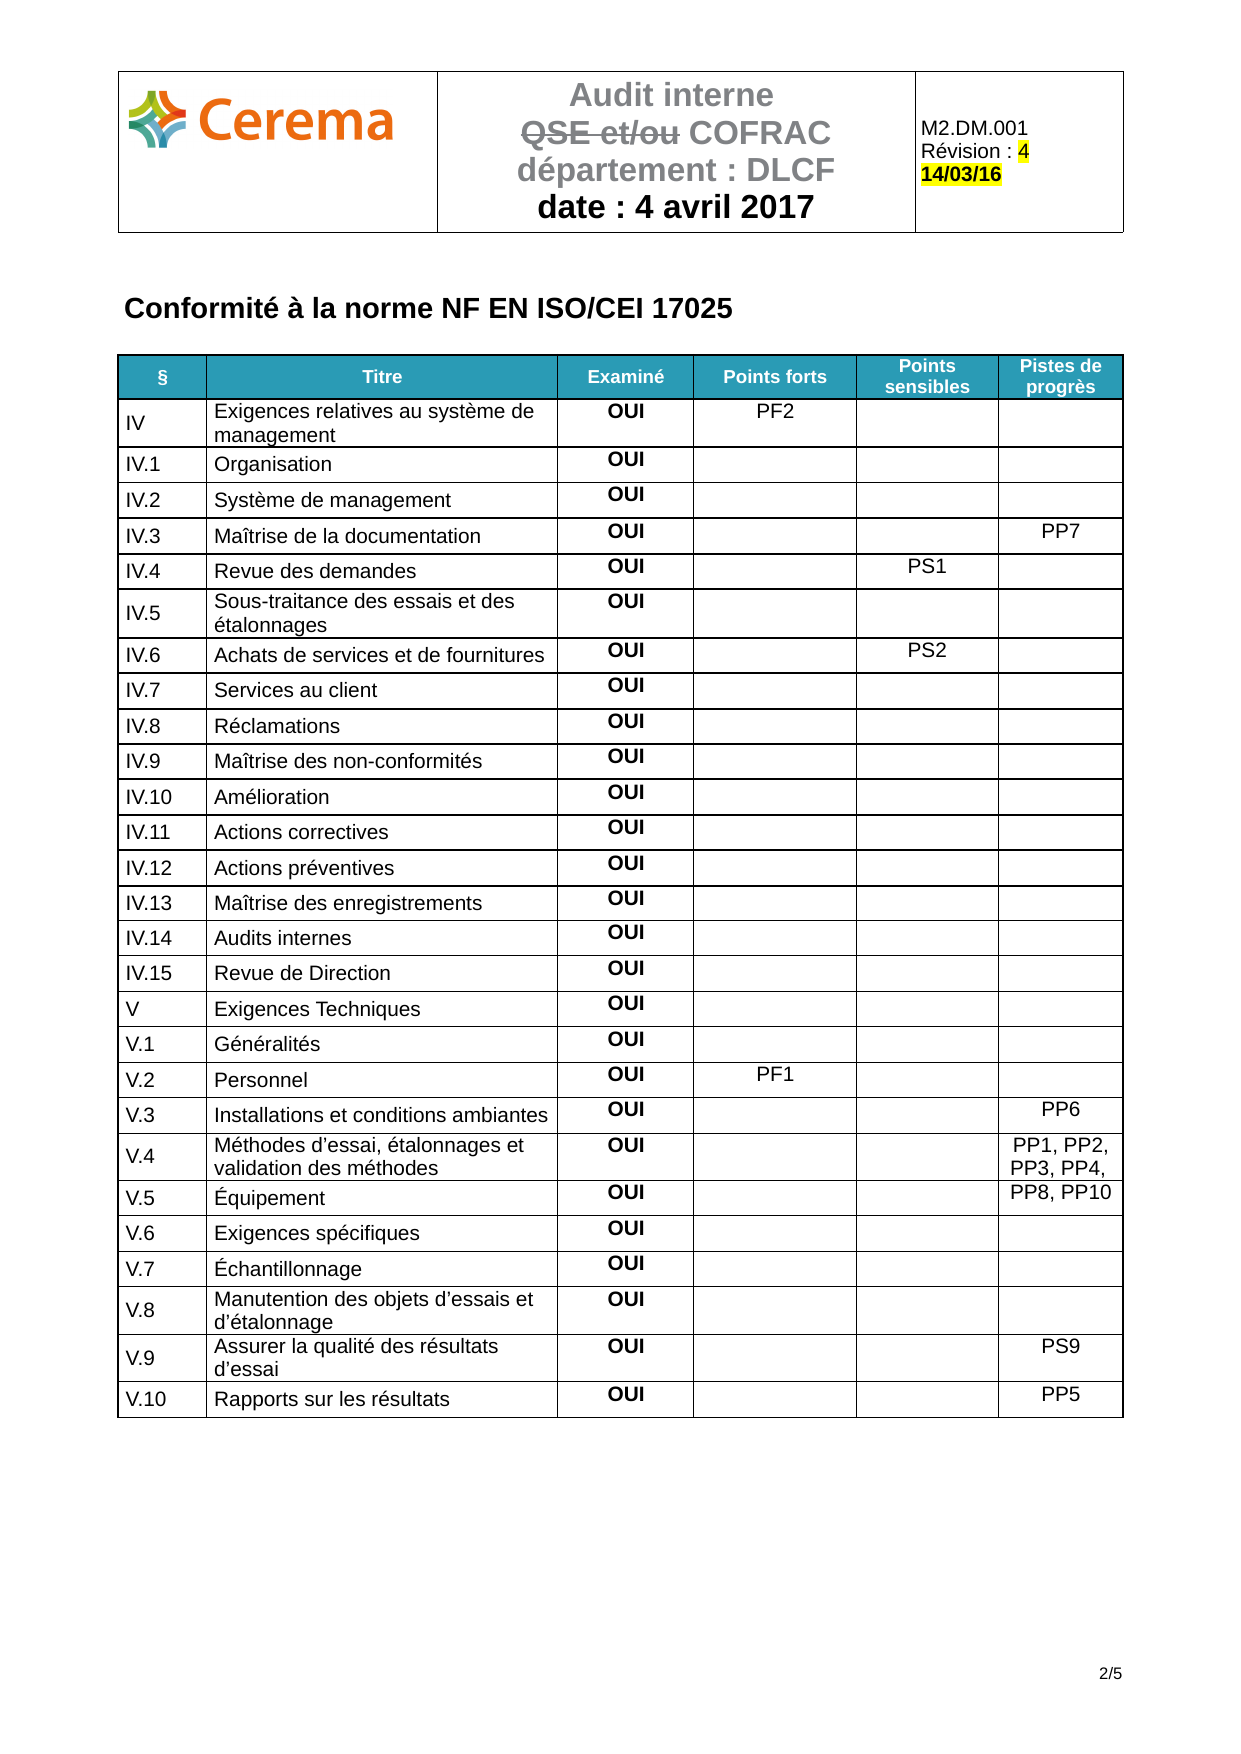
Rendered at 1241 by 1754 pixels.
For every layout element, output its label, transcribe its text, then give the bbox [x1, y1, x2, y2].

table_cell [694, 710, 856, 743]
table_cell [694, 590, 856, 637]
table_cell Exigences Techniques [207, 992, 557, 1026]
table_cell OUI [558, 710, 693, 743]
table_cell Méthodes d’essai, étalonnages et validation des méthodes [207, 1134, 557, 1180]
table_cell IV.3 [119, 519, 206, 553]
table_cell [694, 639, 856, 672]
table_cell Achats de services et de fournitures [207, 639, 557, 672]
table_cell IV.14 [119, 921, 206, 955]
table_cell [999, 448, 1122, 482]
table_cell [999, 590, 1122, 637]
table_cell [999, 1027, 1122, 1062]
table_cell [857, 1382, 998, 1417]
table_cell PS2 [857, 639, 998, 672]
table_cell [694, 851, 856, 884]
table_cell IV.1 [119, 448, 206, 482]
table_cell [857, 1134, 998, 1180]
table_cell Exigences relatives au système de management [207, 400, 557, 446]
table_cell [857, 1216, 998, 1251]
table_cell PP1, PP2, PP3, PP4, [999, 1134, 1122, 1180]
table_cell [999, 710, 1122, 743]
table_cell [857, 674, 998, 707]
table_cell [999, 745, 1122, 778]
table_cell OUI [558, 745, 693, 778]
table_cell IV.9 [119, 745, 206, 778]
table_cell V.5 [119, 1181, 206, 1215]
table_cell [694, 1287, 856, 1334]
table_cell Rapports sur les résultats [207, 1382, 557, 1417]
table_cell [694, 1181, 856, 1215]
table_header Points forts [694, 356, 856, 398]
table_cell OUI [558, 555, 693, 588]
table_cell IV.15 [119, 956, 206, 991]
table_cell OUI [558, 887, 693, 920]
table_cell OUI [558, 674, 693, 707]
table_cell [694, 1335, 856, 1381]
table_cell [694, 1098, 856, 1132]
table_cell V.10 [119, 1382, 206, 1417]
table_cell [857, 992, 998, 1026]
table_cell IV.5 [119, 590, 206, 637]
table_cell [999, 483, 1122, 517]
table_cell [999, 1252, 1122, 1286]
table_cell OUI [558, 1287, 693, 1334]
table_header Points sensibles [857, 356, 998, 398]
table_cell OUI [558, 851, 693, 884]
table_cell PS1 [857, 555, 998, 588]
table_cell OUI [558, 639, 693, 672]
table_cell Maîtrise des non-conformités [207, 745, 557, 778]
table_cell [999, 555, 1122, 588]
table_cell [857, 921, 998, 955]
table_cell [857, 1181, 998, 1215]
table_cell [857, 1335, 998, 1381]
table_cell [857, 710, 998, 743]
table_cell [999, 780, 1122, 814]
table_cell [694, 555, 856, 588]
table_cell Personnel [207, 1063, 557, 1097]
table_cell Échantillonnage [207, 1252, 557, 1286]
table_cell [999, 921, 1122, 955]
table_cell Exigences spécifiques [207, 1216, 557, 1251]
table_cell PP8, PP10 [999, 1181, 1122, 1215]
table_cell V.6 [119, 1216, 206, 1251]
table_cell [694, 1027, 856, 1062]
table_cell [857, 448, 998, 482]
table_cell [694, 745, 856, 778]
table_cell PF1 [694, 1063, 856, 1097]
table_cell [999, 992, 1122, 1026]
table_cell [694, 956, 856, 991]
table_cell [999, 639, 1122, 672]
table_cell [694, 674, 856, 707]
table_cell [694, 448, 856, 482]
table_cell IV.12 [119, 851, 206, 884]
table_cell [857, 519, 998, 553]
table_header Titre [207, 356, 557, 398]
table_cell [857, 590, 998, 637]
table_cell OUI [558, 1098, 693, 1132]
table_cell [694, 483, 856, 517]
table_cell OUI [558, 519, 693, 553]
table_cell V.2 [119, 1063, 206, 1097]
table_cell [694, 816, 856, 849]
table_cell Audits internes [207, 921, 557, 955]
table_cell V [119, 992, 206, 1026]
table_cell [999, 1216, 1122, 1251]
table_cell OUI [558, 992, 693, 1026]
table_header Pistes de progrès [999, 356, 1122, 398]
table_cell OUI [558, 1027, 693, 1062]
table_cell OUI [558, 921, 693, 955]
table_cell Revue de Direction [207, 956, 557, 991]
table_cell OUI [558, 1335, 693, 1381]
table_cell [999, 400, 1122, 446]
table_cell V.4 [119, 1134, 206, 1180]
table_cell Actions préventives [207, 851, 557, 884]
table_cell [694, 1134, 856, 1180]
table_cell PF2 [694, 400, 856, 446]
table_cell IV.10 [119, 780, 206, 814]
table_cell V.1 [119, 1027, 206, 1062]
table_cell [694, 921, 856, 955]
table_cell OUI [558, 590, 693, 637]
table_cell Système de management [207, 483, 557, 517]
table_cell OUI [558, 483, 693, 517]
table_cell [857, 1098, 998, 1132]
table_cell OUI [558, 780, 693, 814]
table_cell Organisation [207, 448, 557, 482]
table_cell Réclamations [207, 710, 557, 743]
table_cell [694, 887, 856, 920]
table_cell OUI [558, 1181, 693, 1215]
table_cell [999, 851, 1122, 884]
table_cell IV.13 [119, 887, 206, 920]
table_cell IV.11 [119, 816, 206, 849]
table_cell OUI [558, 400, 693, 446]
table_cell [999, 816, 1122, 849]
table_cell [857, 400, 998, 446]
table_cell OUI [558, 1216, 693, 1251]
picture [127, 89, 394, 149]
table_cell [694, 519, 856, 553]
table_header Examiné [558, 356, 693, 398]
table_cell IV.8 [119, 710, 206, 743]
table_cell OUI [558, 1382, 693, 1417]
table_cell Maîtrise des enregistrements [207, 887, 557, 920]
table_cell [857, 956, 998, 991]
table_cell Installations et conditions ambiantes [207, 1098, 557, 1132]
table_header Conformité à la norme NF EN ISO/CEI 17025 [118, 287, 1123, 331]
table_cell [694, 1382, 856, 1417]
table_cell IV [119, 400, 206, 446]
table_cell [999, 1063, 1122, 1097]
table_cell OUI [558, 1252, 693, 1286]
table_cell PS9 [999, 1335, 1122, 1381]
table_cell [857, 887, 998, 920]
table_cell OUI [558, 956, 693, 991]
table_cell [857, 780, 998, 814]
table_cell [694, 1216, 856, 1251]
table_cell IV.2 [119, 483, 206, 517]
table_cell IV.4 [119, 555, 206, 588]
table_cell [999, 956, 1122, 991]
table_cell [857, 483, 998, 517]
table_cell [857, 1027, 998, 1062]
table_cell OUI [558, 1063, 693, 1097]
table_header § [119, 356, 206, 398]
table_cell OUI [558, 1134, 693, 1180]
table_cell Généralités [207, 1027, 557, 1062]
table_cell V.7 [119, 1252, 206, 1286]
table_cell Revue des demandes [207, 555, 557, 588]
table_cell Services au client [207, 674, 557, 707]
table_cell [857, 1063, 998, 1097]
table_cell [857, 1252, 998, 1286]
table_cell V.9 [119, 1335, 206, 1381]
table_cell [857, 1287, 998, 1334]
table_cell IV.6 [119, 639, 206, 672]
table_cell Actions correctives [207, 816, 557, 849]
table_cell [857, 851, 998, 884]
table_cell [999, 887, 1122, 920]
table_cell OUI [558, 448, 693, 482]
table_cell [694, 992, 856, 1026]
table_cell Maîtrise de la documentation [207, 519, 557, 553]
table_cell Équipement [207, 1181, 557, 1215]
table_cell V.8 [119, 1287, 206, 1334]
table_cell Amélioration [207, 780, 557, 814]
table_cell PP6 [999, 1098, 1122, 1132]
table_cell [999, 1287, 1122, 1334]
table_cell PP5 [999, 1382, 1122, 1417]
table_cell IV.7 [119, 674, 206, 707]
table_cell [857, 745, 998, 778]
table_cell Assurer la qualité des résultats d’essai [207, 1335, 557, 1381]
table_cell PP7 [999, 519, 1122, 553]
table_cell [857, 816, 998, 849]
table_cell V.3 [119, 1098, 206, 1132]
table_cell [999, 674, 1122, 707]
table_cell [694, 780, 856, 814]
table_cell Sous-traitance des essais et des étalonnages [207, 590, 557, 637]
table_cell OUI [558, 816, 693, 849]
table_cell [694, 1252, 856, 1286]
table_cell Manutention des objets d’essais et d’étalonnage [207, 1287, 557, 1334]
